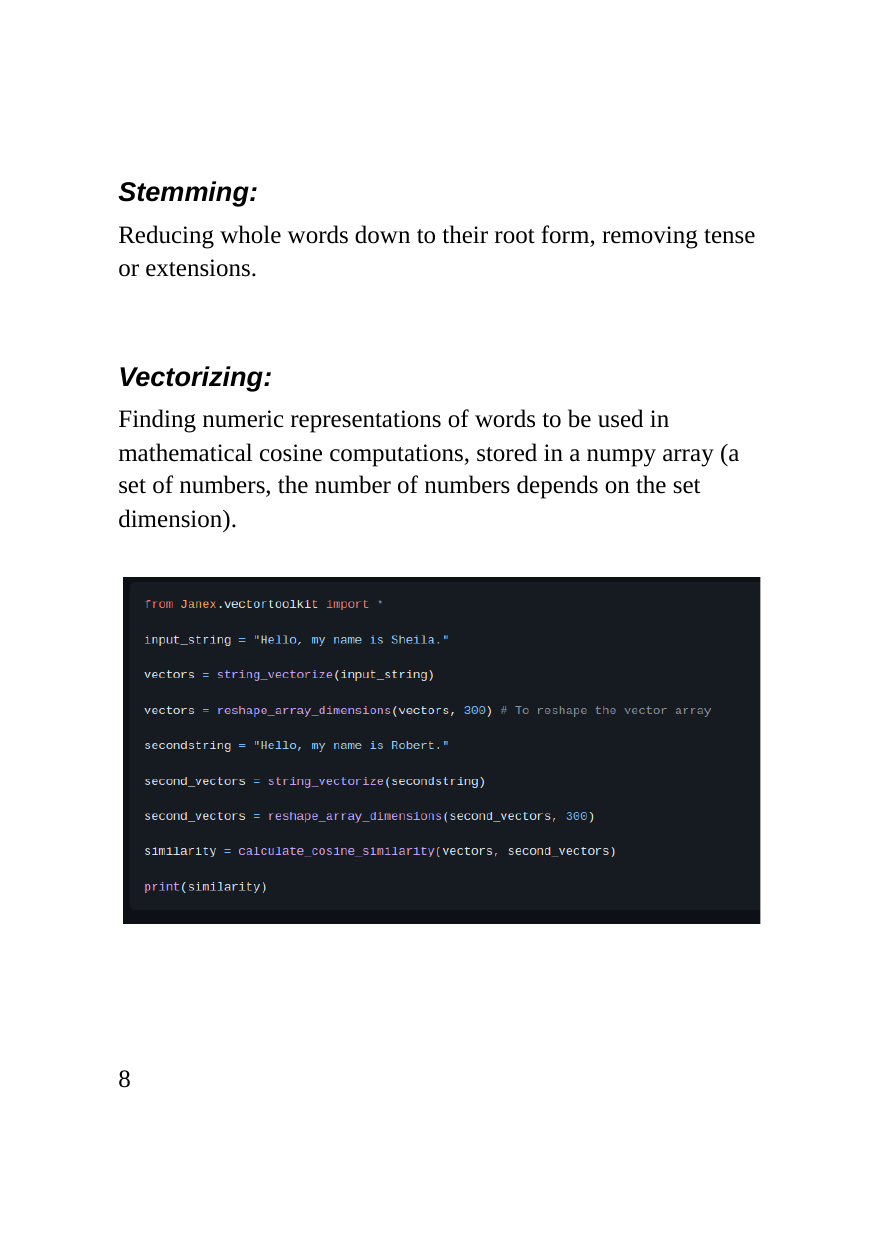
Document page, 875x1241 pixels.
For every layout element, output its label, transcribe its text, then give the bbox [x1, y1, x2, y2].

text Finding numeric representations of words to be used in mathematical cosine computations, stored in a numpy array (a set of numbers, the number of numbers depends on the set dimension). [118, 404, 756, 532]
subtitle Vectorizing: [118, 361, 756, 392]
subtitle Stemming: [118, 176, 756, 208]
picture [123, 577, 761, 924]
text Reducing whole words down to their root form, removing tense or extensions. [118, 220, 756, 282]
